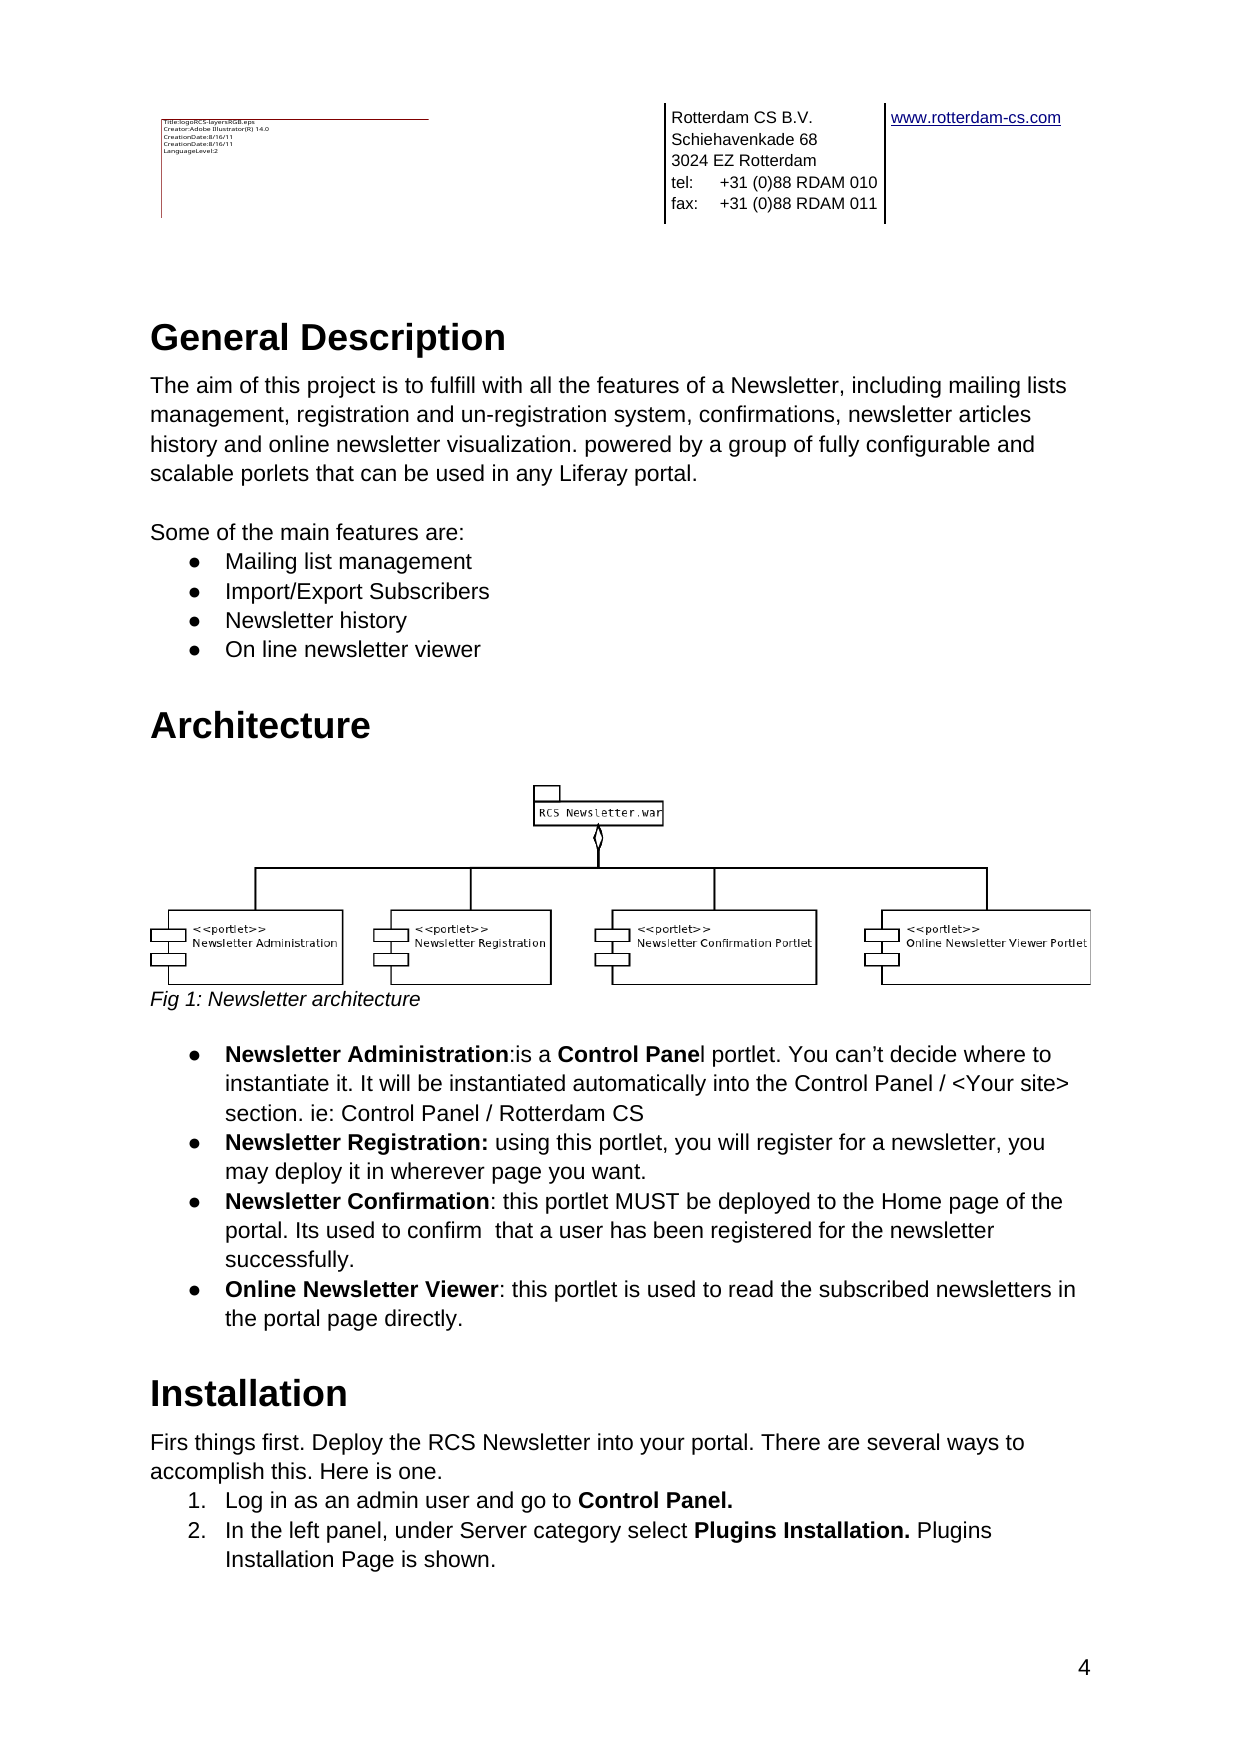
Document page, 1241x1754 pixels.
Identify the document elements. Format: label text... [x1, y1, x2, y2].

text The aim of this project is to fulfill with all the features of a Newsletter, including mailing lists management, registration and un-registration system, confirmations, newsletter articles history and online newsletter visualization. powered by a group of fully configurable and scalable porlets that can be used in any Liferay portal. [150, 373, 1091, 487]
text Firs things first. Deploy the RCS Newsletter into your portal. There are several ways to accomplish this. Here is one. [150, 1429, 1091, 1484]
list Newsletter Administration:is a Control Panel portlet. You can’t decide where to instantiate it. It will be instantiated automatically into the Control Panel / <Your site> section. ie: Control Panel / Rotterdam CS [187, 1041, 1091, 1126]
list Online Newsletter Viewer: this portlet is used to read the subscribed newsletters in the portal page directly. [187, 1276, 1091, 1331]
list Newsletter Registration: using this portlet, you will register for a newsletter, you may deploy it in wherever page you want. [187, 1129, 1091, 1184]
picture [150, 785, 1091, 985]
list Newsletter history [187, 608, 1091, 633]
list Log in as an admin user and go to Control Panel. [187, 1488, 1091, 1513]
text Fig 1: Newsletter architecture [150, 985, 1091, 1011]
subtitle Installation [150, 1373, 1091, 1414]
list Mailing list management [187, 549, 1091, 575]
list Import/Export Subscribers [187, 578, 1091, 604]
text Some of the main features are: [150, 520, 1091, 545]
list In the left panel, under Server category select Plugins Installation. Plugins Installation Page is shown. [187, 1517, 1091, 1572]
subtitle Architecture [150, 704, 1091, 746]
list Newsletter Confirmation: this portlet MUST be deployed to the Home page of the portal. Its used to confirm that a user has been registered for the newsletter successfully. [187, 1188, 1091, 1273]
subtitle General Description [150, 316, 1091, 358]
list On line newsletter viewer [187, 637, 1091, 663]
